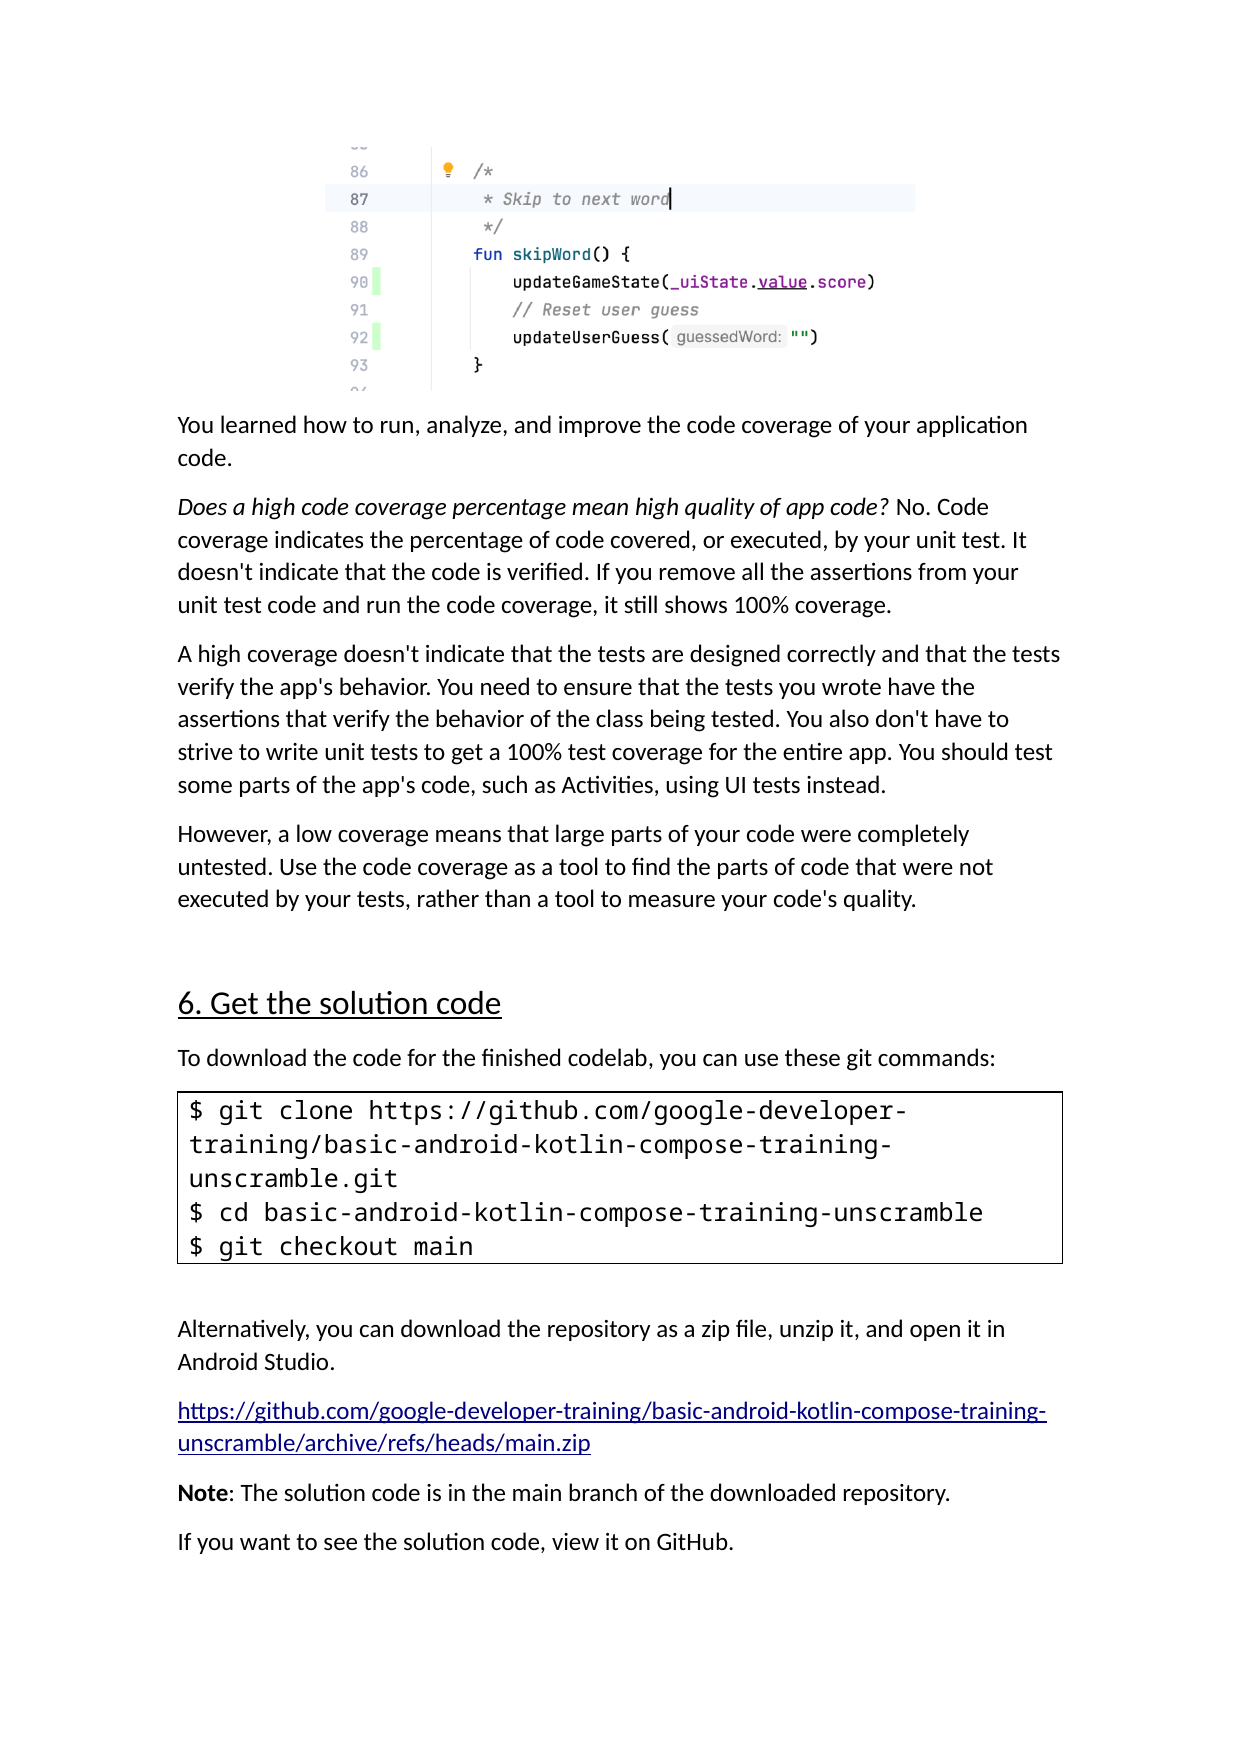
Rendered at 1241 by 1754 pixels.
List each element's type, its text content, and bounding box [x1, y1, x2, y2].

text To download the code for the finished codelab, you can use these git commands: [177, 1042, 1063, 1073]
text Alternatively, you can download the repository as a zip file, unzip it, and open it in Android Studio. [177, 1313, 1063, 1376]
text If you want to see the solution code, view it on GitHub. [177, 1526, 1063, 1557]
text You learned how to run, analyze, and improve the code coverage of your application code. [177, 409, 1063, 473]
table_header $ git clone https://github.com/google-developer-training/basic-android-kotlin-compose-training-unscramble.git $ cd basic-android-kotlin-compose-training-unscramble $ git checkout main [178, 1093, 1062, 1263]
text Does a high code coverage percentage mean high quality of app code? No. Code coverage indicates the percentage of code covered, or executed, by your unit test. It doesn't indicate that the code is verified. If you remove all the assertions from your unit test code and run the code coverage, it still shows 100% coverage. [177, 491, 1063, 620]
text 6. Get the solution code [177, 982, 1063, 1023]
text https://github.com/google-developer-training/basic-android-kotlin-compose-training-unscramble/archive/refs/heads/main.zip [177, 1395, 1063, 1458]
text Note: The solution code is in the main branch of the downloaded repository. [177, 1477, 1063, 1507]
text A high coverage doesn't indicate that the tests are designed correctly and that the tests verify the app's behavior. You need to ensure that the tests you wrote have the assertions that verify the behavior of the class being tested. You also don't have to strive to write unit tests to get a 100% test coverage for the entire app. You should test some parts of the app's code, such as Activities, using UI tests instead. [177, 638, 1063, 799]
text However, a low coverage means that large parts of your code were completely untested. Use the code coverage as a tool to find the parts of code that were not executed by your tests, rather than a tool to measure your code's quality. [177, 818, 1063, 914]
